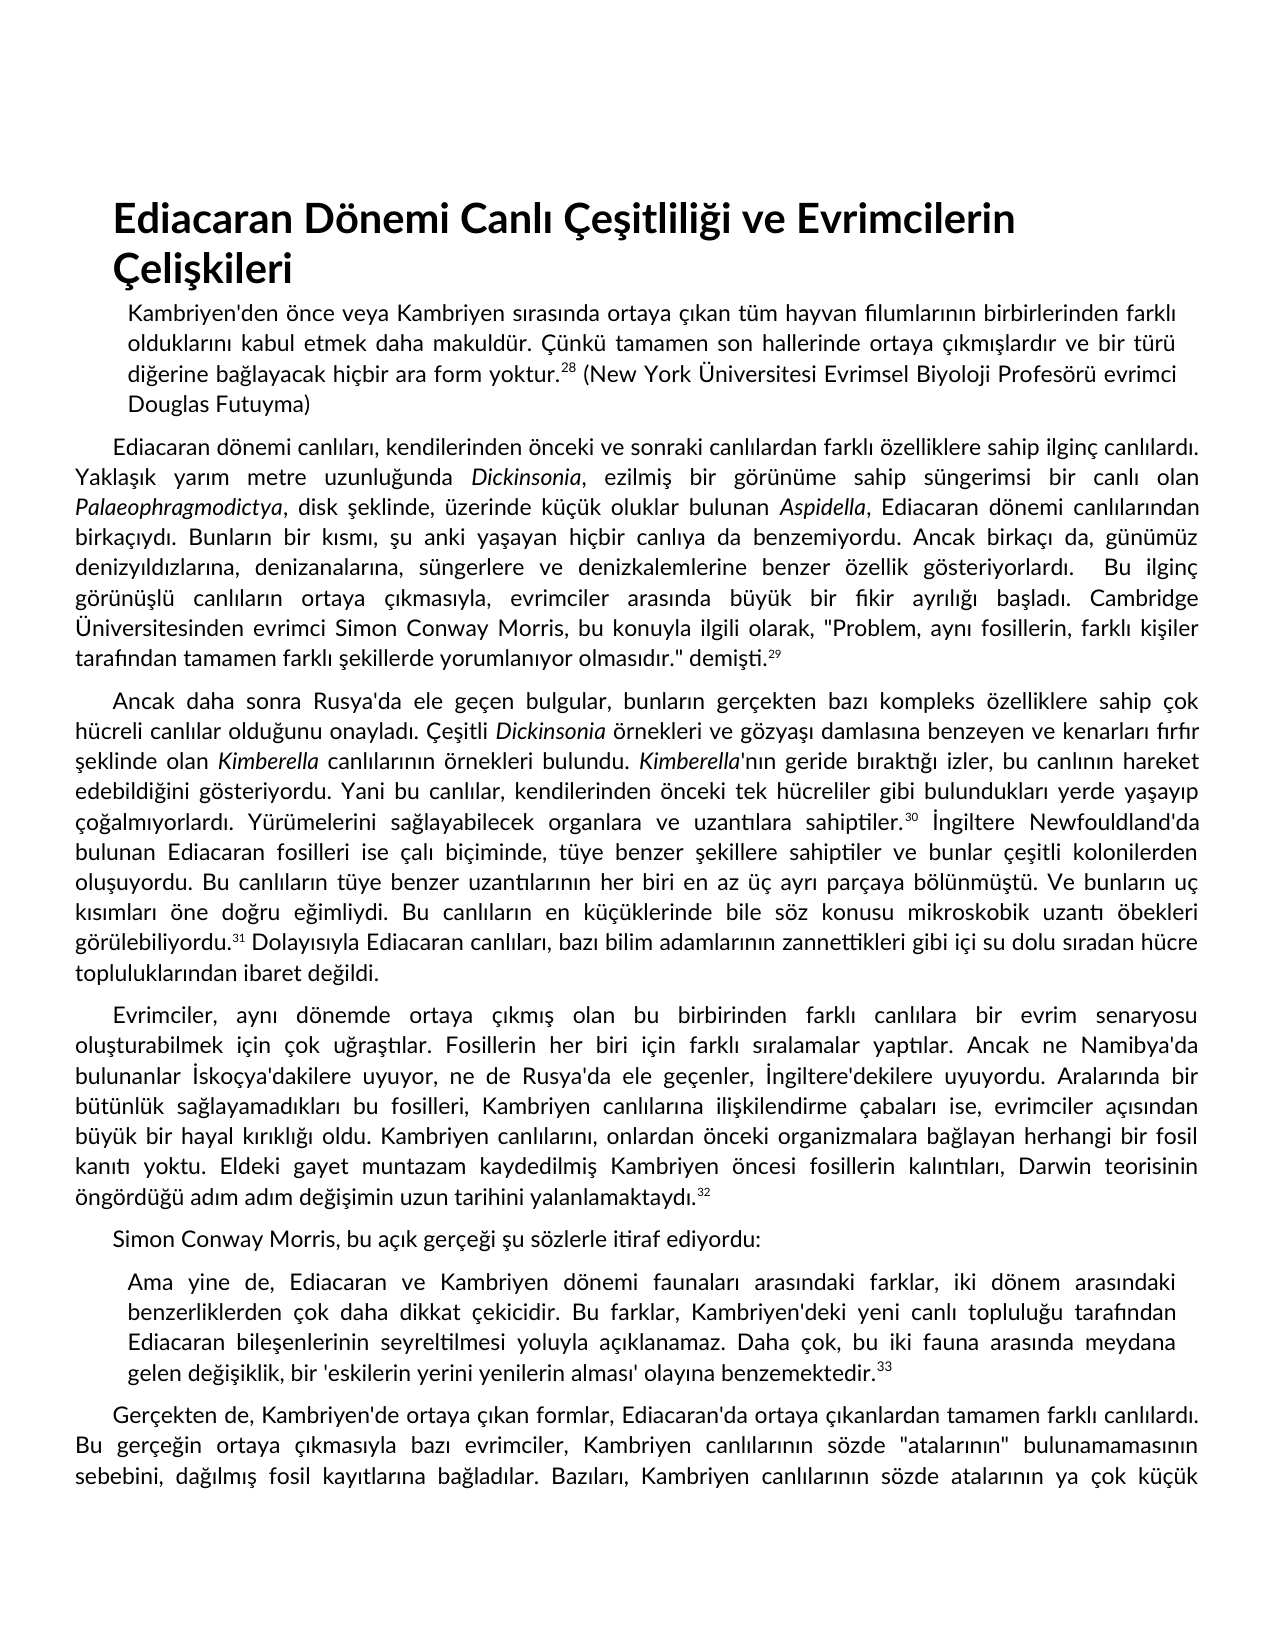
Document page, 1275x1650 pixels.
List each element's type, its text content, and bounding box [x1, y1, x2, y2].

text Ama yine de, Ediacaran ve Kambriyen dönemi faunaları arasındaki farklar, iki dönem arasındaki benzerliklerden çok daha dikkat çekicidir. Bu farklar, Kambriyen'deki yeni canlı topluluğu tarafından Ediacaran bileşenlerinin seyreltilmesi yoluyla açıklanamaz. Daha çok, bu iki fauna arasında meydana gelen değişiklik, bir 'eskilerin yerini yenilerin alması' olayına benzemektedir.33 [127, 1268, 1177, 1386]
text Ediacaran dönemi canlıları, kendilerinden önceki ve sonraki canlılardan farklı özelliklere sahip ilginç canlılardı. Yaklaşık yarım metre uzunluğunda Dickinsonia, ezilmiş bir görünüme sahip süngerimsi bir canlı olan Palaeophragmodictya, disk şeklinde, üzerinde küçük oluklar bulunan Aspidella, Ediacaran dönemi canlılarından birkaçıydı. Bunların bir kısmı, şu anki yaşayan hiçbir canlıya da benzemiyordu. Ancak birkaçı da, günümüz denizyıldızlarına, denizanalarına, süngerlere ve denizkalemlerine benzer özellik gösteriyorlardı. Bu ilginç görünüşlü canlıların ortaya çıkmasıyla, evrimciler arasında büyük bir fikir ayrılığı başladı. Cambridge Üniversitesinden evrimci Simon Conway Morris, bu konuyla ilgili olarak, "Problem, aynı fosillerin, farklı kişiler tarafından tamamen farklı şekillerde yorumlanıyor olmasıdır." demişti.29 [75, 432, 1200, 671]
text Evrimciler, aynı dönemde ortaya çıkmış olan bu birbirinden farklı canlılara bir evrim senaryosu oluşturabilmek için çok uğraştılar. Fosillerin her biri için farklı sıralamalar yaptılar. Ancak ne Namibya'da bulunanlar İskoçya'dakilere uyuyor, ne de Rusya'da ele geçenler, İngiltere'dekilere uyuyordu. Aralarında bir bütünlük sağlayamadıkları bu fosilleri, Kambriyen canlılarına ilişkilendirme çabaları ise, evrimciler açısından büyük bir hayal kırıklığı oldu. Kambriyen canlılarını, onlardan önceki organizmalara bağlayan herhangi bir fosil kanıtı yoktu. Eldeki gayet muntazam kaydedilmiş Kambriyen öncesi fosillerin kalıntıları, Darwin teorisinin öngördüğü adım adım değişimin uzun tarihini yalanlamaktaydı.32 [75, 1001, 1200, 1210]
text Kambriyen'den önce veya Kambriyen sırasında ortaya çıkan tüm hayvan filumlarının birbirlerinden farklı olduklarını kabul etmek daha makuldür. Çünkü tamamen son hallerinde ortaya çıkmışlardır ve bir türü diğerine bağlayacak hiçbir ara form yoktur.28 (New York Üniversitesi Evrimsel Biyoloji Profesörü evrimci Douglas Futuyma) [127, 299, 1177, 417]
text Simon Conway Morris, bu açık gerçeği şu sözlerle itiraf ediyordu: [75, 1225, 1200, 1252]
text Gerçekten de, Kambriyen'de ortaya çıkan formlar, Ediacaran'da ortaya çıkanlardan tamamen farklı canlılardı. Bu gerçeğin ortaya çıkmasıyla bazı evrimciler, Kambriyen canlılarının sözde "atalarının" bulunamamasının sebebini, dağılmış fosil kayıtlarına bağladılar. Bazıları, Kambriyen canlılarının sözde atalarının ya çok küçük [75, 1401, 1200, 1489]
text Ancak daha sonra Rusya'da ele geçen bulgular, bunların gerçekten bazı kompleks özelliklere sahip çok hücreli canlılar olduğunu onayladı. Çeşitli Dickinsonia örnekleri ve gözyaşı damlasına benzeyen ve kenarları fırfır şeklinde olan Kimberella canlılarının örnekleri bulundu. Kimberella'nın geride bıraktığı izler, bu canlının hareket edebildiğini gösteriyordu. Yani bu canlılar, kendilerinden önceki tek hücreliler gibi bulundukları yerde yaşayıp çoğalmıyorlardı. Yürümelerini sağlayabilecek organlara ve uzantılara sahiptiler.30 İngiltere Newfouldland'da bulunan Ediacaran fosilleri ise çalı biçiminde, tüye benzer şekillere sahiptiler ve bunlar çeşitli kolonilerden oluşuyordu. Bu canlıların tüye benzer uzantılarının her biri en az üç ayrı parçaya bölünmüştü. Ve bunların uç kısımları öne doğru eğimliydi. Bu canlıların en küçüklerinde bile söz konusu mikroskobik uzantı öbekleri görülebiliyordu.31 Dolayısıyla Ediacaran canlıları, bazı bilim adamlarının zannettikleri gibi içi su dolu sıradan hücre topluluklarından ibaret değildi. [75, 686, 1200, 986]
subtitle Ediacaran Dönemi Canlı Çeşitliliği ve Evrimcilerin Çelişkileri [112, 193, 1200, 293]
